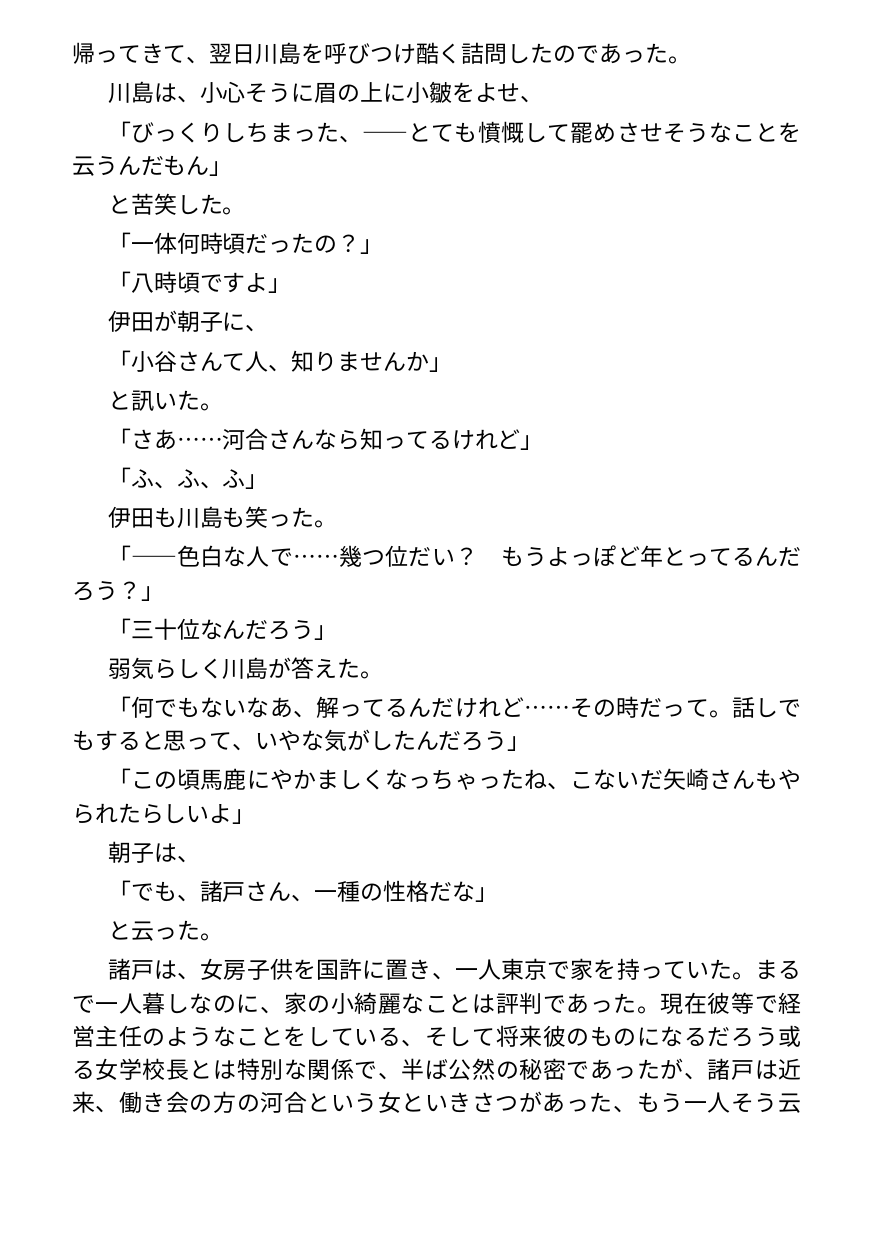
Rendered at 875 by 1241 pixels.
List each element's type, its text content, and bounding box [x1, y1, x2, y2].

text 伊田が朝子に、 [72, 304, 802, 337]
text 「この頃馬鹿にやかましくなっちゃったね、こないだ矢崎さんもやられたらしいよ」 [72, 762, 802, 829]
text 「びっくりしちまった、――とても憤慨して罷めさせそうなことを云うんだもん」 [72, 114, 802, 181]
text 「さあ……河合さんなら知ってるけれど」 [72, 422, 802, 455]
text と云った。 [72, 913, 802, 946]
text 「――色白な人で……幾つ位だい？ もうよっぽど年とってるんだろう？」 [72, 539, 802, 606]
text 伊田も川島も笑った。 [72, 500, 802, 533]
text 「一体何時頃だったの？」 [72, 226, 802, 259]
text 「小谷さんて人、知りませんか」 [72, 343, 802, 377]
text 「でも、諸戸さん、一種の性格だな」 [72, 874, 802, 907]
text 諸戸は、女房子供を国許に置き、一人東京で家を持っていた。まるで一人暮しなのに、家の小綺麗なことは評判であった。現在彼等で経営主任のようなことをしている、そして将来彼のものになるだろう或る女学校長とは特別な関係で、半ば公然の秘密であったが、諸戸は近来、働き会の方の河合という女といきさつがあった、もう一人そう云 [72, 952, 802, 1118]
text と訊いた。 [72, 383, 802, 416]
text 「ふ、ふ、ふ」 [72, 461, 802, 494]
text 「八時頃ですよ」 [72, 265, 802, 298]
text 「三十位なんだろう」 [72, 612, 802, 645]
text 川島は、小心そうに眉の上に小皺をよせ、 [72, 75, 802, 108]
text 「何でもないなあ、解ってるんだけれど……その時だって。話しでもすると思って、いやな気がしたんだろう」 [72, 690, 802, 756]
text 朝子は、 [72, 835, 802, 868]
text 弱気らしく川島が答えた。 [72, 651, 802, 684]
text 帰ってきて、翌日川島を呼びつけ酷く詰問したのであった。 [72, 36, 802, 69]
text と苦笑した。 [72, 187, 802, 220]
